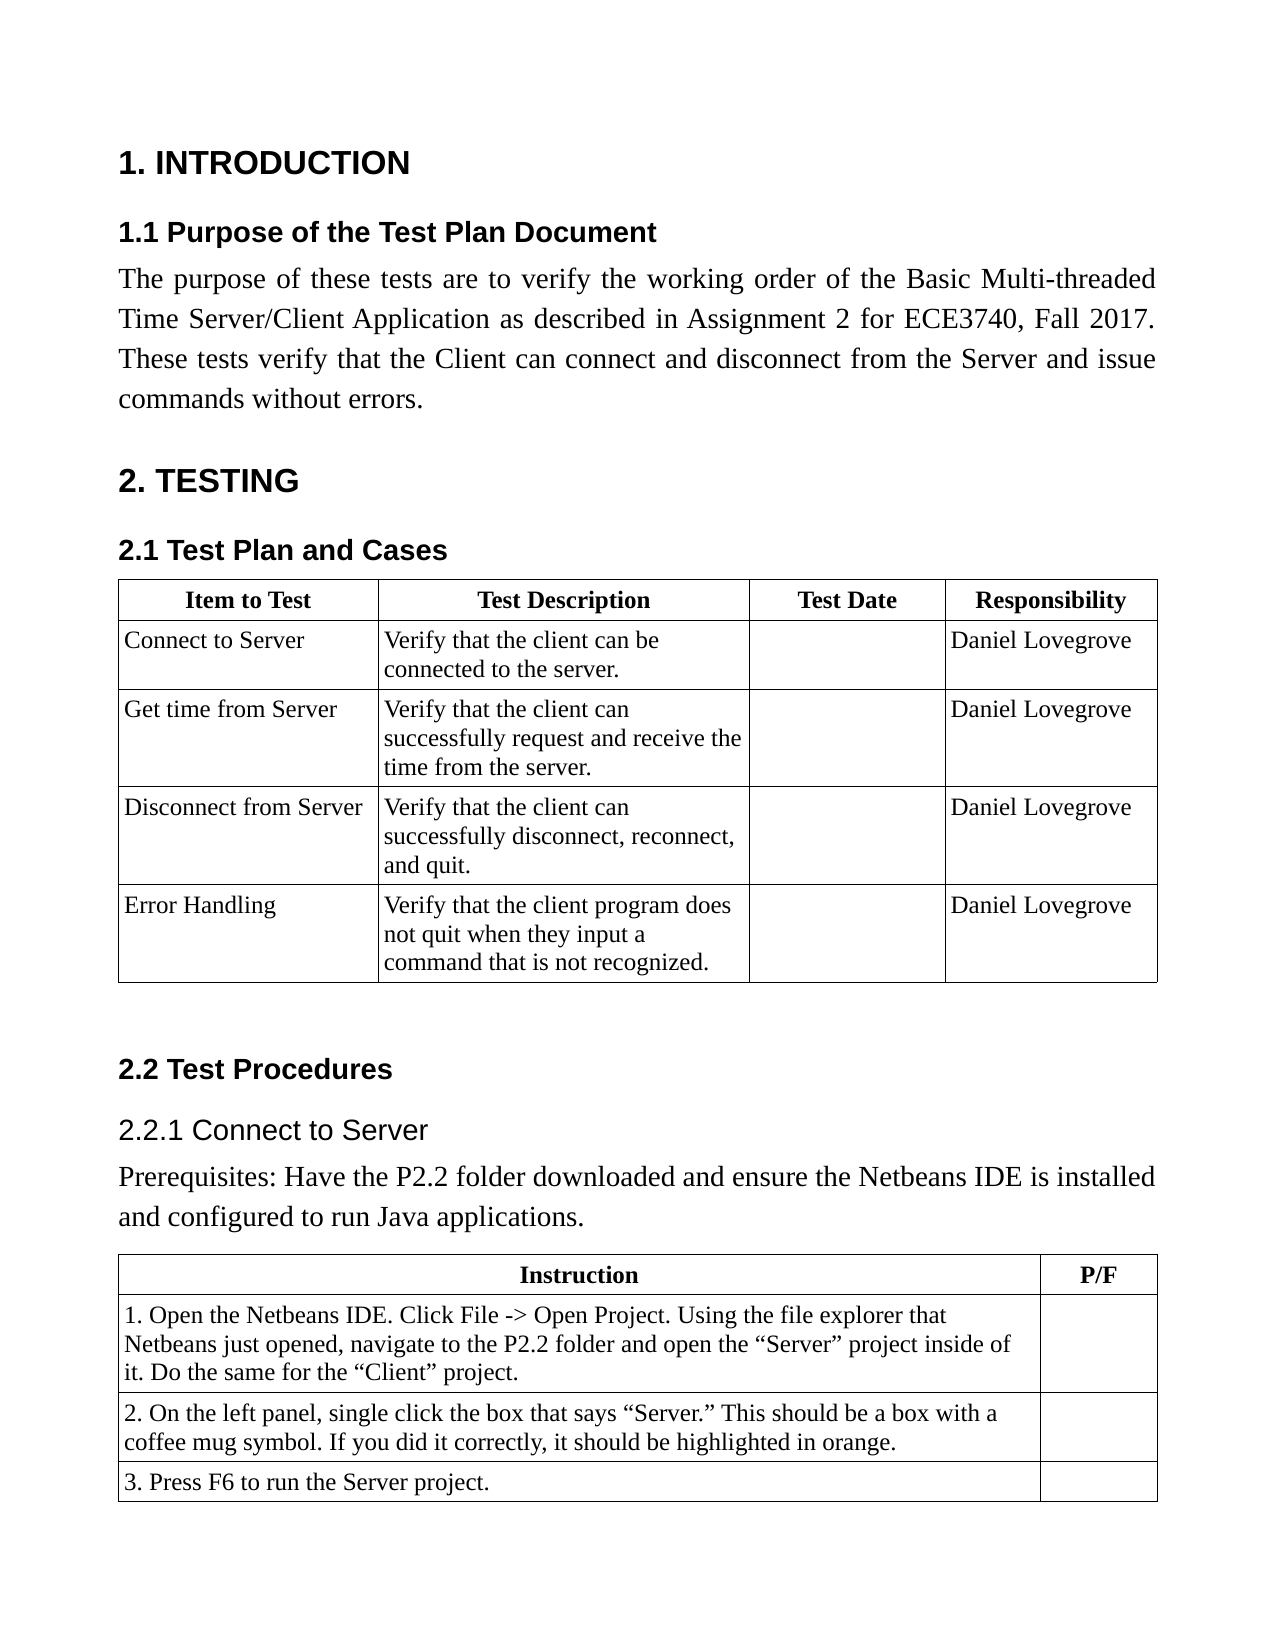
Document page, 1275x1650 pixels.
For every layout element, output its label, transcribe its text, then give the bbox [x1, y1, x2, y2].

subtitle 2.2 Test Procedures [118, 1052, 1157, 1086]
table_cell Get time from Server [119, 690, 378, 786]
table_cell 1. Open the Netbeans IDE. Click File -> Open Project. Using the file explorer that Netbeans just opened, navigate to the P2.2 folder and open the “Server” project inside of it. Do the same for the “Client” project. [119, 1295, 1040, 1392]
table_cell Verify that the client can be connected to the server. [379, 621, 749, 688]
table_cell Connect to Server [119, 621, 378, 688]
subtitle 1. INTRODUCTION [118, 143, 1157, 182]
subtitle 2.2.1 Connect to Server [118, 1113, 1157, 1146]
subtitle 1.1 Purpose of the Test Plan Document [118, 215, 1157, 248]
table_cell [750, 690, 945, 786]
table_cell Daniel Lovegrove [946, 621, 1157, 688]
table_cell Verify that the client program does not quit when they input a command that is not recognized. [379, 885, 749, 982]
table_header Test Date [750, 580, 945, 619]
table_cell [1041, 1295, 1157, 1392]
table_header Responsibility [946, 580, 1157, 619]
table_header Item to Test [119, 580, 378, 619]
table_cell Daniel Lovegrove [946, 690, 1157, 786]
table_cell Verify that the client can successfully disconnect, reconnect, and quit. [379, 787, 749, 884]
table_cell 2. On the left panel, single click the box that says “Server.” This should be a box with a coffee mug symbol. If you did it correctly, it should be highlighted in orange. [119, 1393, 1040, 1461]
table_header Instruction [119, 1255, 1040, 1294]
table_cell Disconnect from Server [119, 787, 378, 884]
text The purpose of these tests are to verify the working order of the Basic Multi-threaded Time Server/Client Application as described in Assignment 2 for ECE3740, Fall 2017. These tests verify that the Client can connect and disconnect from the Server and issue commands without errors. [118, 261, 1157, 415]
table_header P/F [1041, 1255, 1157, 1294]
text Prerequisites: Have the P2.2 folder downloaded and ensure the Netbeans IDE is installed and configured to run Java applications. [118, 1159, 1157, 1233]
table_cell [1041, 1462, 1157, 1501]
table_header Test Description [379, 580, 749, 619]
table_cell [750, 621, 945, 688]
table_cell Verify that the client can successfully request and receive the time from the server. [379, 690, 749, 786]
table_cell Error Handling [119, 885, 378, 982]
table_cell [750, 787, 945, 884]
table_cell 3. Press F6 to run the Server project. [119, 1462, 1040, 1501]
subtitle 2. TESTING [118, 461, 1157, 500]
table_cell Daniel Lovegrove [946, 787, 1157, 884]
table_cell [1041, 1393, 1157, 1461]
table_cell Daniel Lovegrove [946, 885, 1157, 982]
subtitle 2.1 Test Plan and Cases [118, 533, 1157, 567]
table_cell [750, 885, 945, 982]
